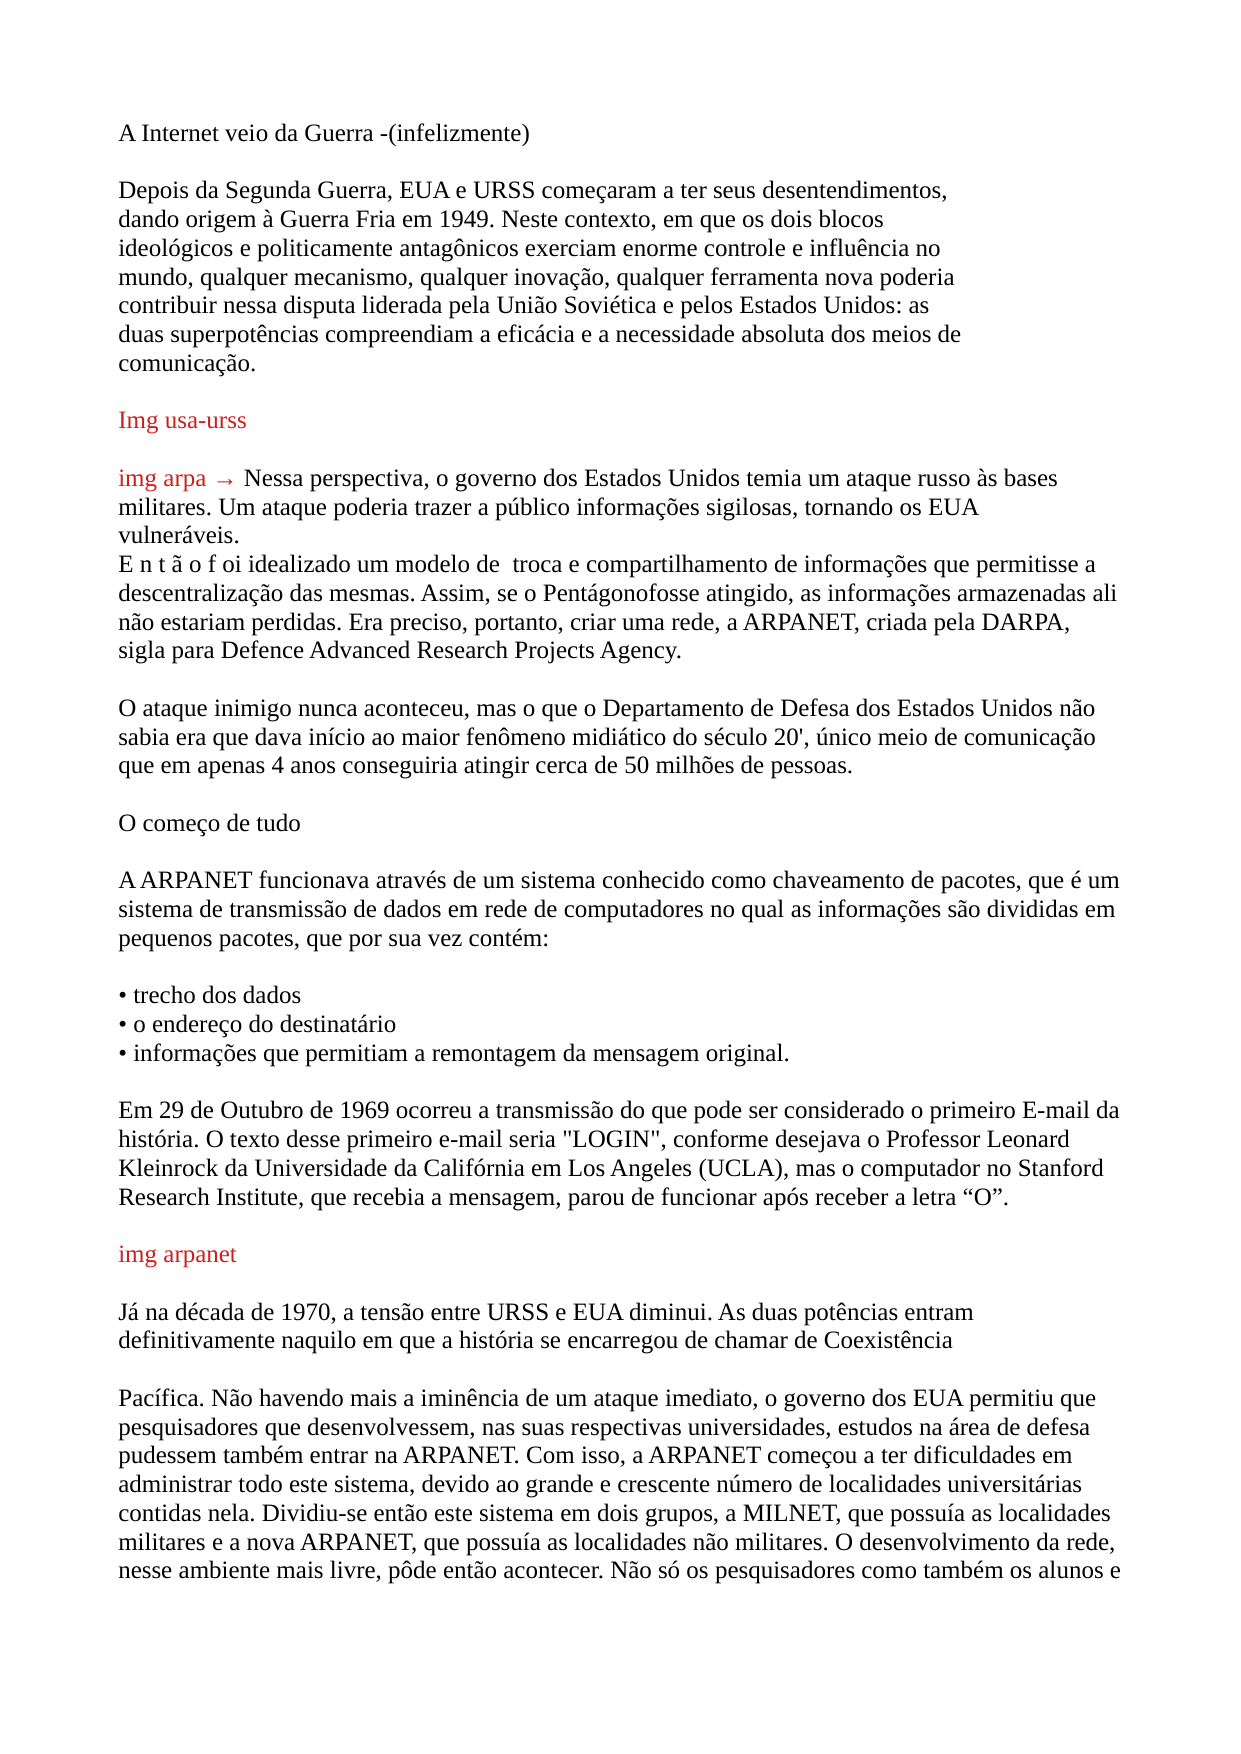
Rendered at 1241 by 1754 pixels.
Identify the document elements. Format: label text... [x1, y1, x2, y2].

text definitivamente naquilo em que a história se encarregou de chamar de Coexistência [118, 1326, 1122, 1354]
text Depois da Segunda Guerra, EUA e URSS começaram a ter seus desentendimentos, [118, 176, 1122, 204]
text • informações que permitiam a remontagem da mensagem original. [118, 1038, 1122, 1067]
text • trecho dos dados [118, 981, 1122, 1009]
text militares. Um ataque poderia trazer a público informações sigilosas, tornando os EUA [118, 492, 1122, 521]
text mundo, qualquer mecanismo, qualquer inovação, qualquer ferramenta nova poderia [118, 262, 1122, 291]
text img arpanet [118, 1239, 1122, 1268]
text img arpa → Nessa perspectiva, o governo dos Estados Unidos temia um ataque russo às bases [118, 463, 1122, 492]
text ideológicos e politicamente antagônicos exerciam enorme controle e influência no [118, 233, 1122, 262]
text duas superpotências compreendiam a eficácia e a necessidade absoluta dos meios de [118, 319, 1122, 348]
text Já na década de 1970, a tensão entre URSS e EUA diminui. As duas potências entram [118, 1297, 1122, 1326]
text Em 29 de Outubro de 1969 ocorreu a transmissão do que pode ser considerado o primeiro E-mail da história. O texto desse primeiro e-mail seria "LOGIN", conforme desejava o Professor Leonard Kleinrock da Universidade da Califórnia em Los Angeles (UCLA), mas o computador no Stanford Research Institute, que recebia a mensagem, parou de funcionar após receber a letra “O”. [118, 1096, 1122, 1211]
text dando origem à Guerra Fria em 1949. Neste contexto, em que os dois blocos [118, 204, 1122, 233]
text vulneráveis. [118, 521, 1122, 549]
text O ataque inimigo nunca aconteceu, mas o que o Departamento de Defesa dos Estados Unidos não sabia era que dava início ao maior fenômeno midiático do século 20', único meio de comunicação que em apenas 4 anos conseguiria atingir cerca de 50 milhões de pessoas. [118, 693, 1122, 779]
text A Internet veio da Guerra -(infelizmente) [118, 118, 1122, 147]
text E n t ã o f oi idealizado um modelo de troca e compartilhamento de informações que permitisse a descentralização das mesmas. Assim, se o Pentágonofosse atingido, as informações armazenadas ali não estariam perdidas. Era preciso, portanto, criar uma rede, a ARPANET, criada pela DARPA, sigla para Defence Advanced Research Projects Agency. [118, 549, 1122, 664]
text Img usa-urss [118, 406, 1122, 434]
text A ARPANET funcionava através de um sistema conhecido como chaveamento de pacotes, que é um sistema de transmissão de dados em rede de computadores no qual as informações são divididas em pequenos pacotes, que por sua vez contém: [118, 866, 1122, 952]
text comunicação. [118, 348, 1122, 377]
text • o endereço do destinatário [118, 1009, 1122, 1038]
text Pacífica. Não havendo mais a iminência de um ataque imediato, o governo dos EUA permitiu que pesquisadores que desenvolvessem, nas suas respectivas universidades, estudos na área de defesa pudessem também entrar na ARPANET. Com isso, a ARPANET começou a ter dificuldades em administrar todo este sistema, devido ao grande e crescente número de localidades universitárias contidas nela. Dividiu-se então este sistema em dois grupos, a MILNET, que possuía as localidades militares e a nova ARPANET, que possuía as localidades não militares. O desenvolvimento da rede, nesse ambiente mais livre, pôde então acontecer. Não só os pesquisadores como também os alunos e [118, 1383, 1122, 1584]
text contribuir nessa disputa liderada pela União Soviética e pelos Estados Unidos: as [118, 291, 1122, 319]
text O começo de tudo [118, 808, 1122, 837]
